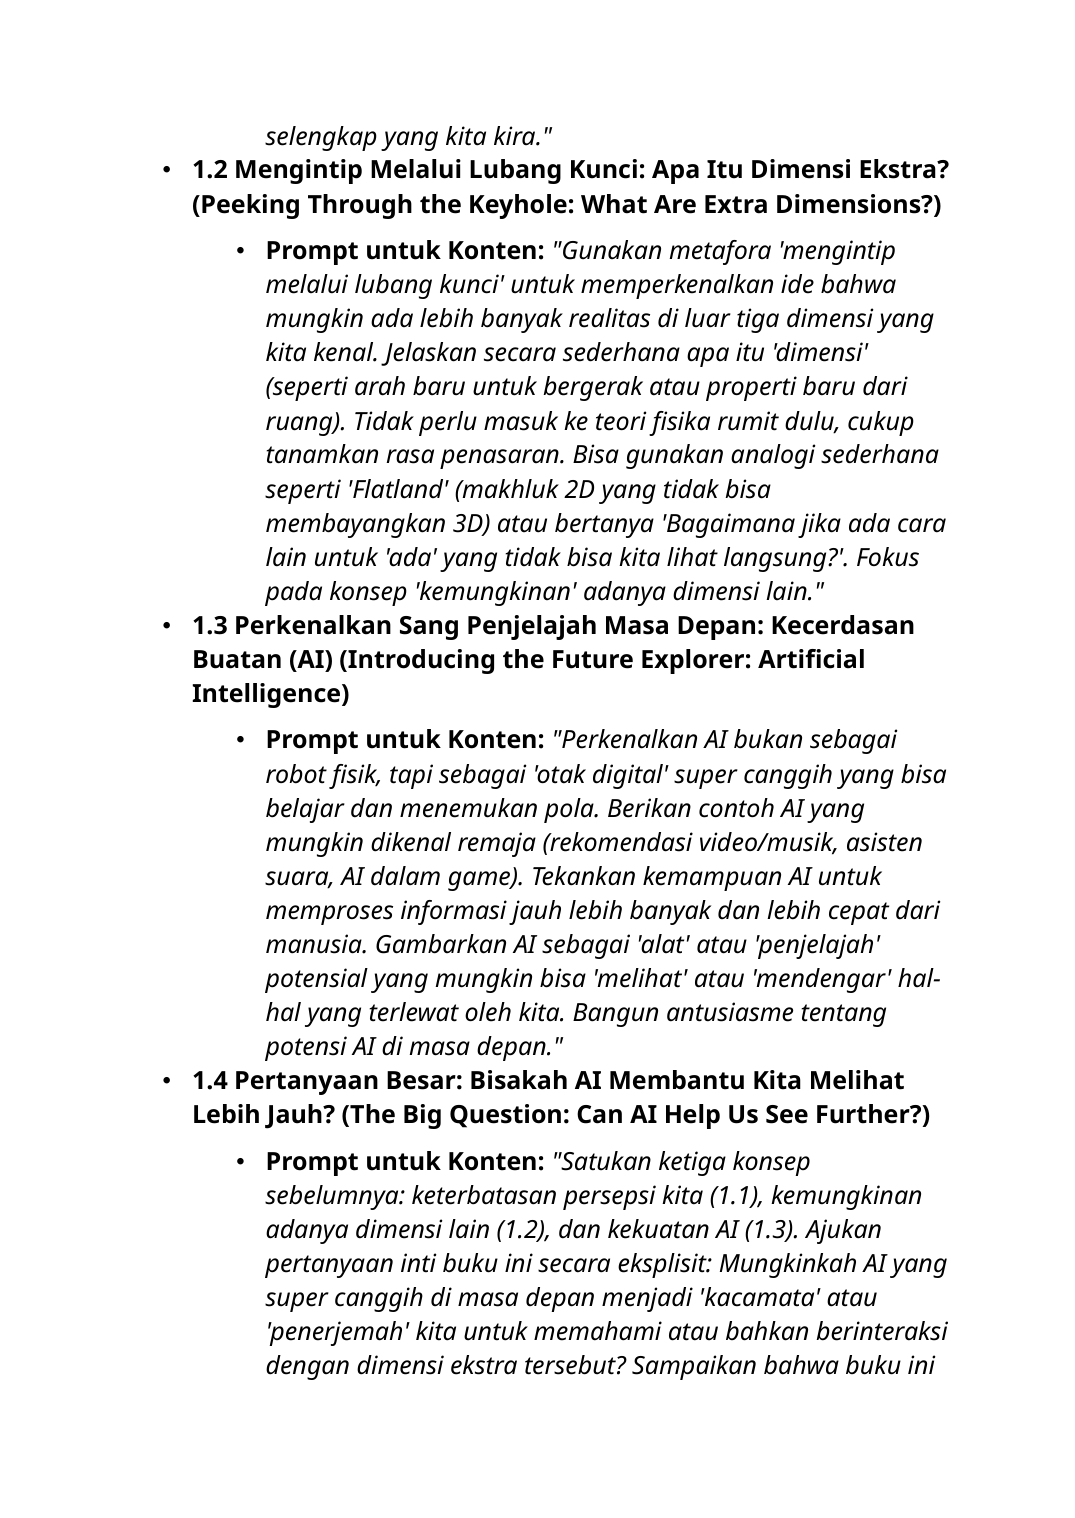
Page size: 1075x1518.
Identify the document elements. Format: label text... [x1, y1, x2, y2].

list Prompt untuk Konten: "Satukan ketiga konsep sebelumnya: keterbatasan persepsi kita (1.1), kemungkinan adanya dimensi lain (1.2), dan kekuatan AI (1.3). Ajukan pertanyaan inti buku ini secara eksplisit: Mungkinkah AI yang super canggih di masa depan menjadi 'kacamata' atau 'penerjemah' kita untuk memahami atau bahkan berinteraksi dengan dimensi ekstra tersebut? Sampaikan bahwa buku ini [236, 1143, 957, 1382]
list selengkap yang kita kira." [236, 118, 957, 152]
list 1.4 Pertanyaan Besar: Bisakah AI Membantu Kita Melihat Lebih Jauh? (The Big Question: Can AI Help Us See Further?) [162, 1063, 957, 1131]
list 1.2 Mengintip Melalui Lubang Kunci: Apa Itu Dimensi Ekstra? (Peeking Through the Keyhole: What Are Extra Dimensions?) [162, 152, 957, 220]
list Prompt untuk Konten: "Perkenalkan AI bukan sebagai robot fisik, tapi sebagai 'otak digital' super canggih yang bisa belajar dan menemukan pola. Berikan contoh AI yang mungkin dikenal remaja (rekomendasi video/musik, asisten suara, AI dalam game). Tekankan kemampuan AI untuk memproses informasi jauh lebih banyak dan lebih cepat dari manusia. Gambarkan AI sebagai 'alat' atau 'penjelajah' potensial yang mungkin bisa 'melihat' atau 'mendengar' hal-hal yang terlewat oleh kita. Bangun antusiasme tentang potensi AI di masa depan." [236, 722, 957, 1063]
list Prompt untuk Konten: "Gunakan metafora 'mengintip melalui lubang kunci' untuk memperkenalkan ide bahwa mungkin ada lebih banyak realitas di luar tiga dimensi yang kita kenal. Jelaskan secara sederhana apa itu 'dimensi' (seperti arah baru untuk bergerak atau properti baru dari ruang). Tidak perlu masuk ke teori fisika rumit dulu, cukup tanamkan rasa penasaran. Bisa gunakan analogi sederhana seperti 'Flatland' (makhluk 2D yang tidak bisa membayangkan 3D) atau bertanya 'Bagaimana jika ada cara lain untuk 'ada' yang tidak bisa kita lihat langsung?'. Fokus pada konsep 'kemungkinan' adanya dimensi lain." [236, 233, 957, 607]
list 1.3 Perkenalkan Sang Penjelajah Masa Depan: Kecerdasan Buatan (AI) (Introducing the Future Explorer: Artificial Intelligence) [162, 607, 957, 710]
